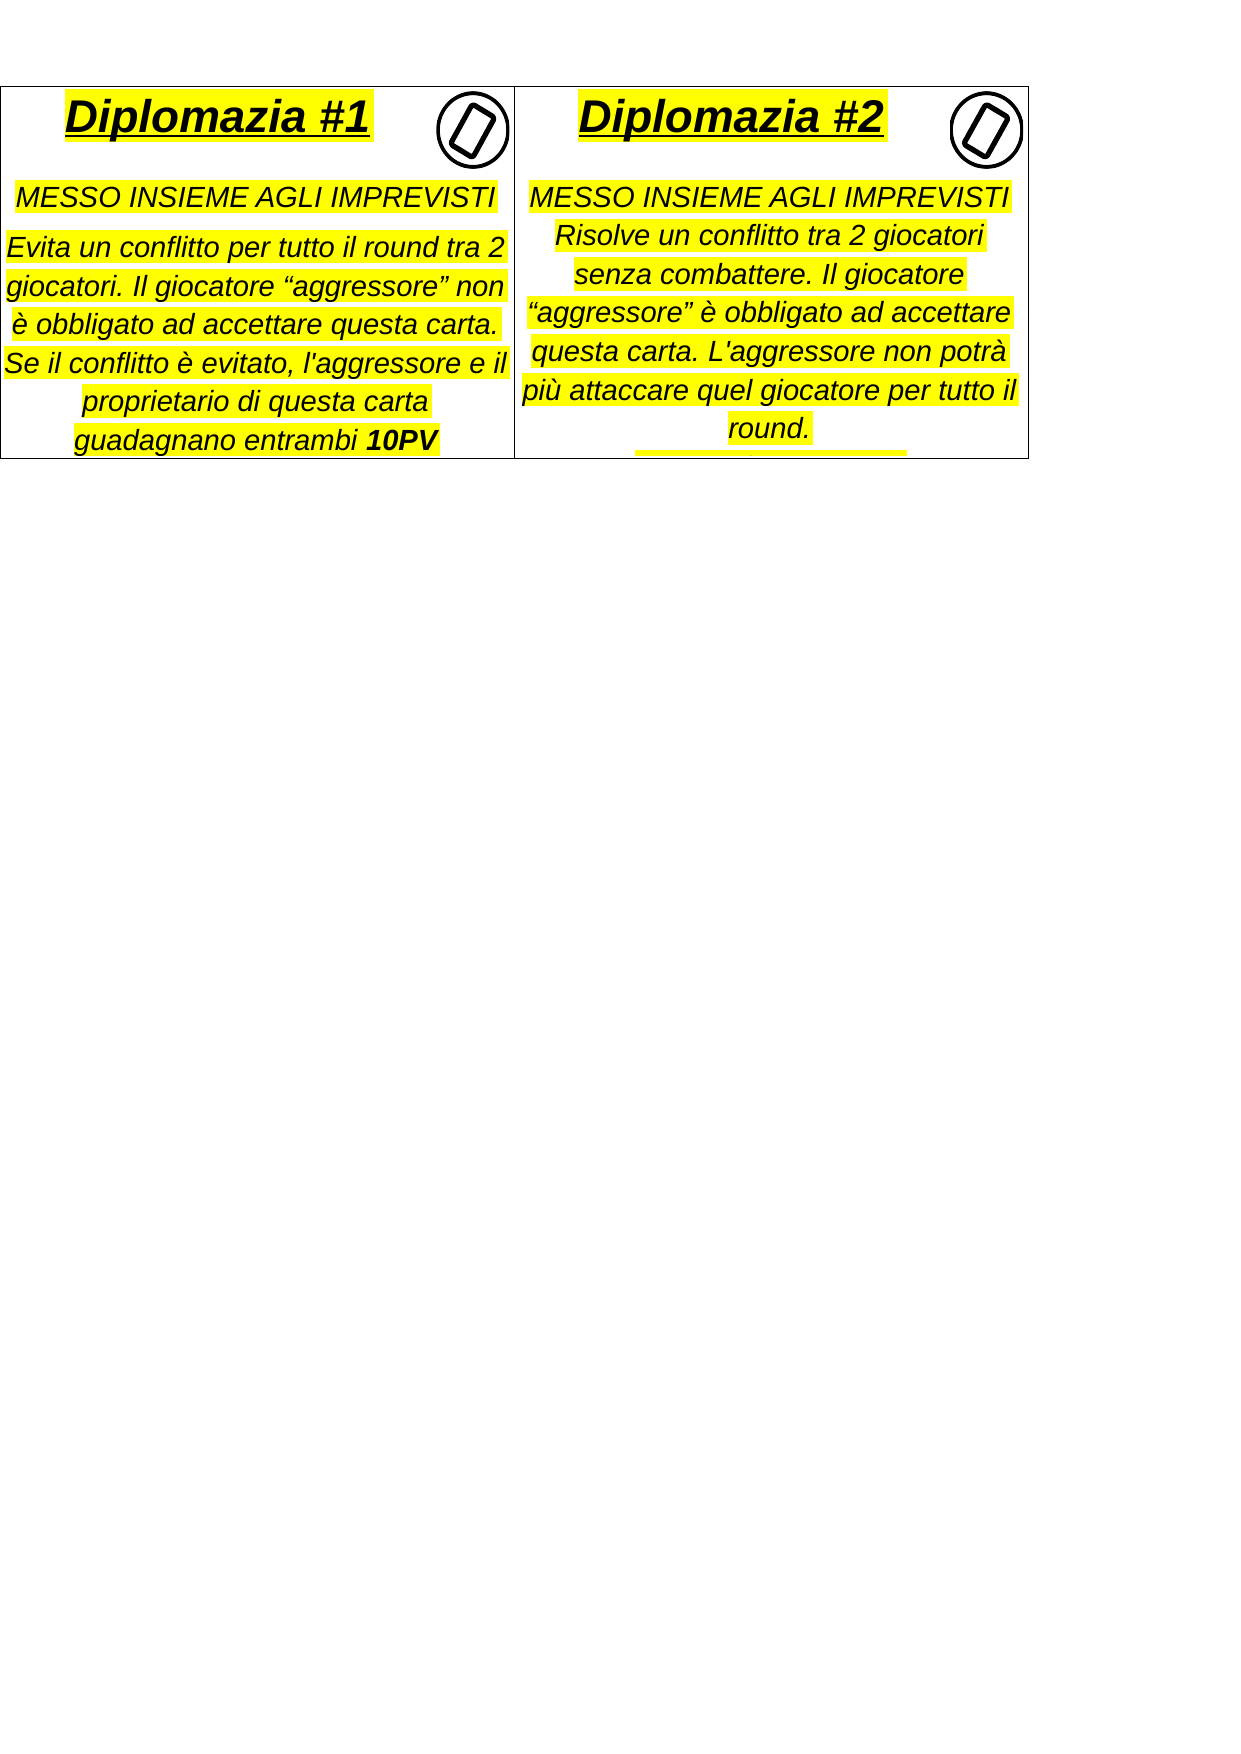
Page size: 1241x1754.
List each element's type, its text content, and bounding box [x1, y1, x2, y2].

table_header Diplomazia #2 MESSO INSIEME AGLI IMPREVISTI Risolve un conflitto tra 2 giocatori senza combattere. Il giocatore “aggressore” è obbligato ad accettare questa carta. L'aggressore non potrà più attaccare quel giocatore per tutto il round. Se non rispetta -5PV [515, 87, 1028, 458]
table_header Diplomazia #1 MESSO INSIEME AGLI IMPREVISTI Evita un conflitto per tutto il round tra 2 giocatori. Il giocatore “aggressore” non è obbligato ad accettare questa carta. Se il conflitto è evitato, l'aggressore e il proprietario di questa carta guadagnano entrambi 10PV [1, 87, 514, 458]
picture [950, 91, 1024, 169]
picture [436, 91, 510, 169]
